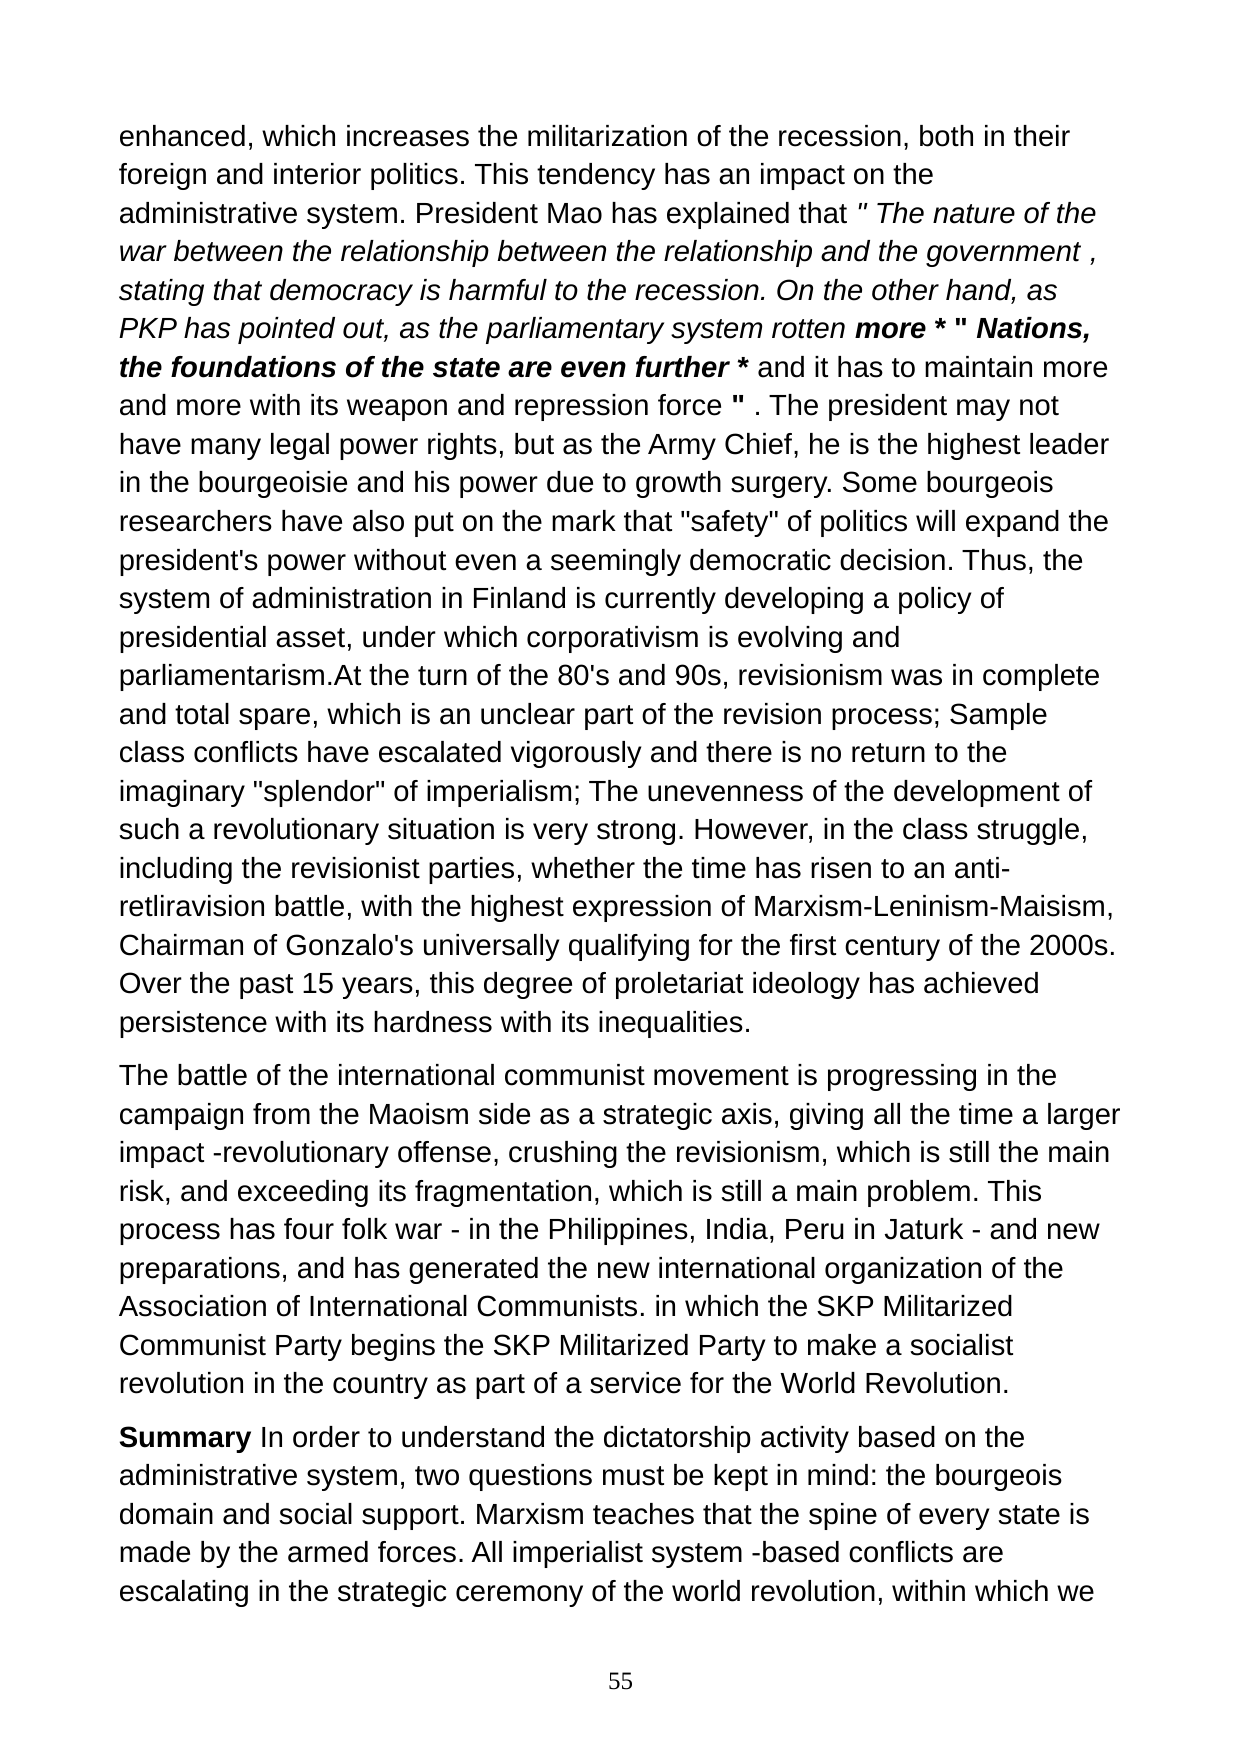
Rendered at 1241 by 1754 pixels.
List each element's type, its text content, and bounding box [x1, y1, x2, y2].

text The battle of the international communist movement is progressing in the campaign from the Maoism side as a strategic axis, giving all the time a larger impact -revolutionary offense, crushing the revisionism, which is still the main risk, and exceeding its fragmentation, which is still a main problem. This process has four folk war - in the Philippines, India, Peru in Jaturk - and new preparations, and has generated the new international organization of the Association of International Communists. in which the SKP Militarized Communist Party begins the SKP Militarized Party to make a socialist revolution in the country as part of a service for the World Revolution. [118, 1058, 1122, 1400]
text Summary In order to understand the dictatorship activity based on the administrative system, two questions must be kept in mind: the bourgeois domain and social support. Marxism teaches that the spine of every state is made by the armed forces. All imperialist system -based conflicts are escalating in the strategic ceremony of the world revolution, within which we [118, 1419, 1122, 1607]
text enhanced, which increases the militarization of the recession, both in their foreign and interior politics. This tendency has an impact on the administrative system. President Mao has explained that " The nature of the war between the relationship between the relationship and the government , stating that democracy is harmful to the recession. On the other hand, as PKP has pointed out, as the parliamentary system rotten more * " Nations, the foundations of the state are even further * and it has to maintain more and more with its weapon and repression force " . The president may not have many legal power rights, but as the Army Chief, he is the highest leader in the bourgeoisie and his power due to growth surgery. Some bourgeois researchers have also put on the mark that "safety" of politics will expand the president's power without even a seemingly democratic decision. Thus, the system of administration in Finland is currently developing a policy of presidential asset, under which corporativism is evolving and parliamentarism.At the turn of the 80's and 90s, revisionism was in complete and total spare, which is an unclear part of the revision process; Sample class conflicts have escalated vigorously and there is no return to the imaginary "splendor" of imperialism; The unevenness of the development of such a revolutionary situation is very strong. However, in the class struggle, including the revisionist parties, whether the time has risen to an anti-retliravision battle, with the highest expression of Marxism-Leninism-Maisism, Chairman of Gonzalo's universally qualifying for the first century of the 2000s. Over the past 15 years, this degree of proletariat ideology has achieved persistence with its hardness with its inequalities. [118, 118, 1122, 1038]
